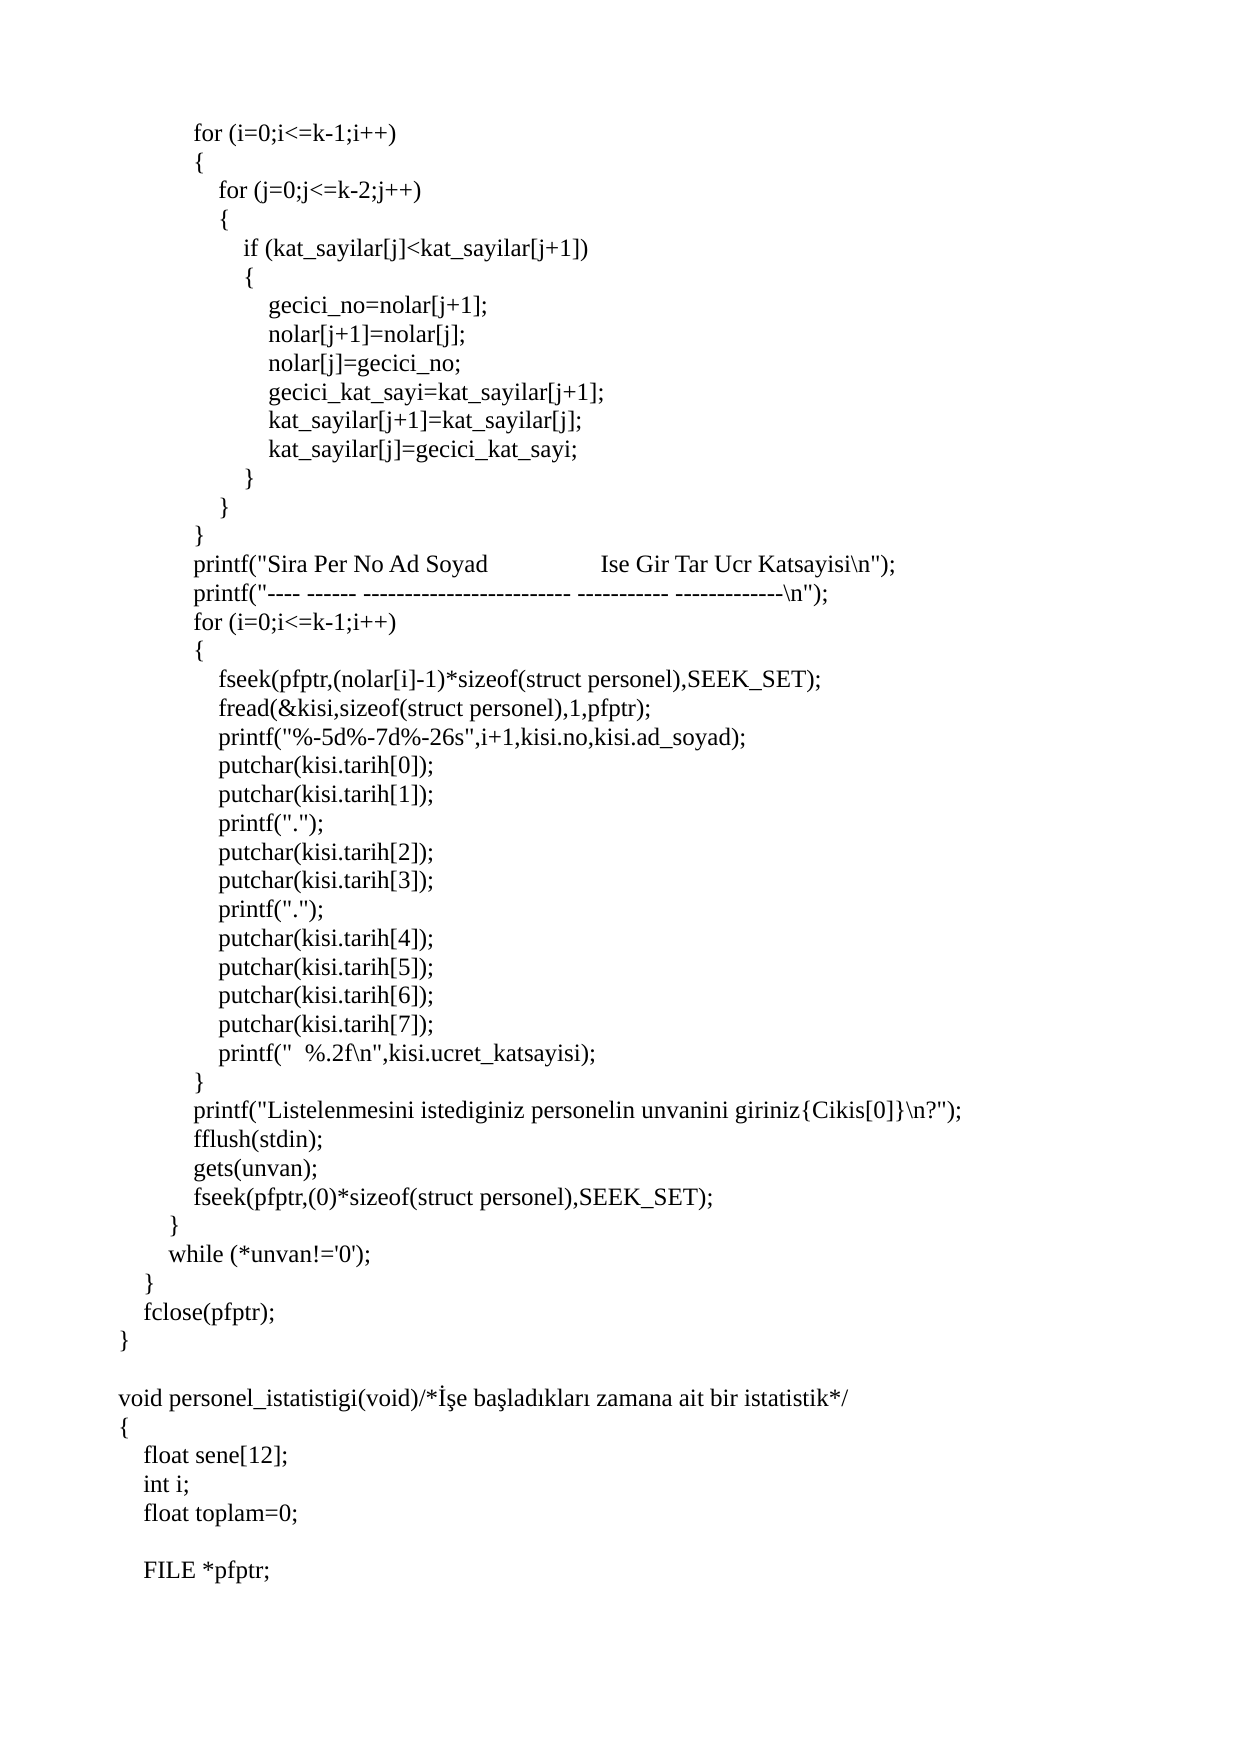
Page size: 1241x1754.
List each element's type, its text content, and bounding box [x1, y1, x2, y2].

text nolar[j]=gecici_no; [118, 348, 1122, 377]
text fseek(pfptr,(nolar[i]-1)*sizeof(struct personel),SEEK_SET); [118, 664, 1122, 693]
text printf("Listelenmesini istediginiz personelin unvanini giriniz{Cikis[0]}\n?"); [118, 1096, 1122, 1124]
text for (i=0;i<=k-1;i++) [118, 607, 1122, 636]
text fread(&kisi,sizeof(struct personel),1,pfptr); [118, 693, 1122, 722]
text for (i=0;i<=k-1;i++) [118, 118, 1122, 147]
text } [118, 492, 1122, 521]
text { [118, 204, 1122, 233]
text putchar(kisi.tarih[5]); [118, 952, 1122, 981]
text void personel_istatistigi(void)/*İşe başladıkları zamana ait bir istatistik*/ [118, 1383, 1122, 1412]
text fflush(stdin); [118, 1124, 1122, 1153]
text gecici_no=nolar[j+1]; [118, 291, 1122, 319]
text putchar(kisi.tarih[2]); [118, 837, 1122, 866]
text while (*unvan!='0'); [118, 1239, 1122, 1268]
text putchar(kisi.tarih[1]); [118, 779, 1122, 808]
text nolar[j+1]=nolar[j]; [118, 319, 1122, 348]
text printf("%-5d%-7d%-26s",i+1,kisi.no,kisi.ad_soyad); [118, 722, 1122, 751]
text printf("---- ------ ------------------------- ----------- -------------\n"); [118, 578, 1122, 607]
text } [118, 1268, 1122, 1297]
text printf("."); [118, 808, 1122, 837]
text { [118, 262, 1122, 291]
text if (kat_sayilar[j]<kat_sayilar[j+1]) [118, 233, 1122, 262]
text putchar(kisi.tarih[4]); [118, 923, 1122, 952]
text FILE *pfptr; [118, 1556, 1122, 1584]
text printf(" %.2f\n",kisi.ucret_katsayisi); [118, 1038, 1122, 1067]
text putchar(kisi.tarih[3]); [118, 866, 1122, 894]
text } [118, 1211, 1122, 1239]
text float toplam=0; [118, 1498, 1122, 1527]
text } [118, 1326, 1122, 1354]
text putchar(kisi.tarih[0]); [118, 751, 1122, 779]
text kat_sayilar[j+1]=kat_sayilar[j]; [118, 406, 1122, 434]
text putchar(kisi.tarih[7]); [118, 1009, 1122, 1038]
text printf("."); [118, 894, 1122, 923]
text printf("Sira Per No Ad Soyad Ise Gir Tar Ucr Katsayisi\n"); [118, 549, 1122, 578]
text gets(unvan); [118, 1153, 1122, 1182]
text } [118, 1067, 1122, 1096]
text { [118, 636, 1122, 664]
text gecici_kat_sayi=kat_sayilar[j+1]; [118, 377, 1122, 406]
text } [118, 463, 1122, 492]
text putchar(kisi.tarih[6]); [118, 981, 1122, 1009]
text { [118, 147, 1122, 176]
text } [118, 521, 1122, 549]
text fclose(pfptr); [118, 1297, 1122, 1326]
text kat_sayilar[j]=gecici_kat_sayi; [118, 434, 1122, 463]
text for (j=0;j<=k-2;j++) [118, 176, 1122, 204]
text { [118, 1412, 1122, 1441]
text int i; [118, 1469, 1122, 1498]
text fseek(pfptr,(0)*sizeof(struct personel),SEEK_SET); [118, 1182, 1122, 1211]
text float sene[12]; [118, 1441, 1122, 1469]
